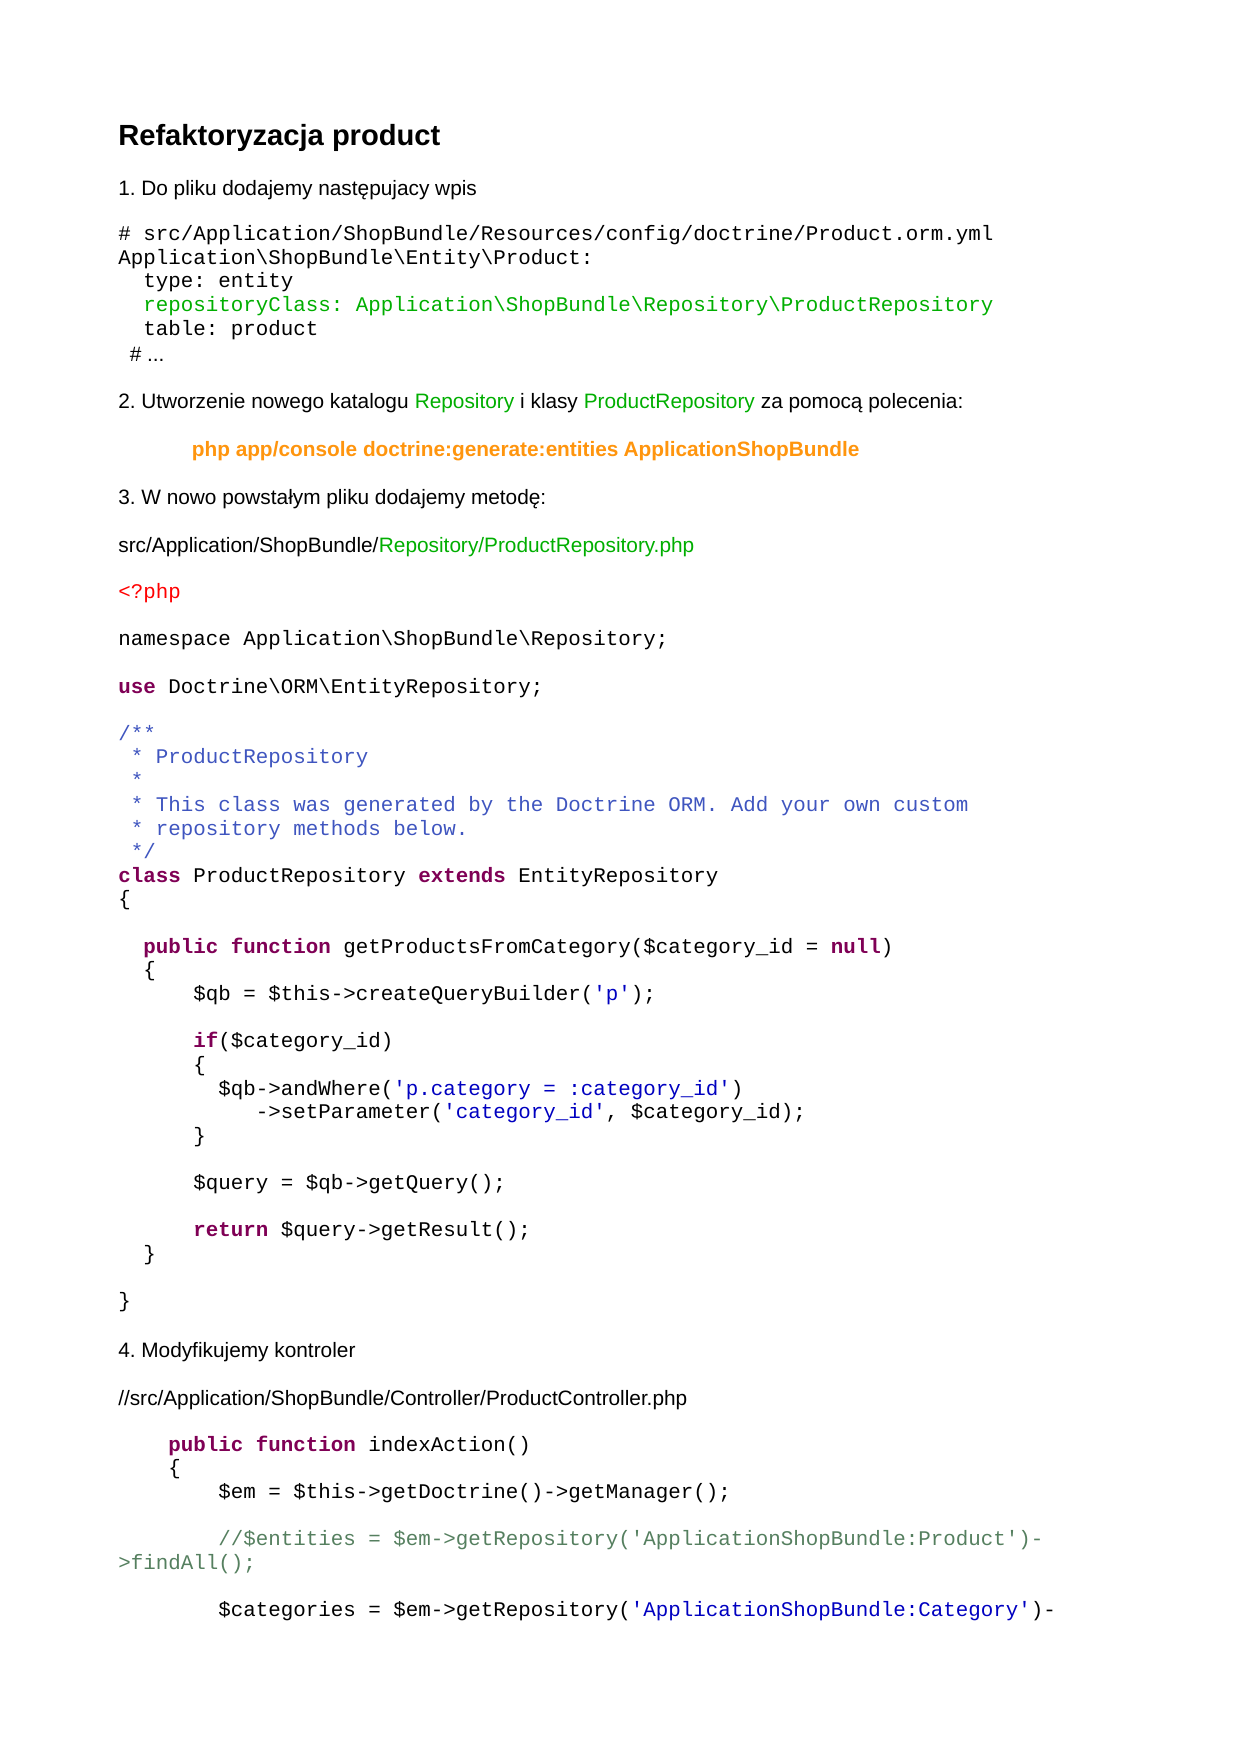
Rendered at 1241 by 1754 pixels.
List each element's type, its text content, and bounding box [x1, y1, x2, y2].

text } [118, 1243, 1122, 1267]
text //$entities = $em->getRepository('ApplicationShopBundle:Product')->findAll(); [118, 1528, 1122, 1575]
text */ [118, 841, 1122, 865]
text Refaktoryzacja product [118, 118, 1122, 152]
text src/Application/ShopBundle/Repository/ProductRepository.php [118, 533, 1122, 557]
text 2. Utworzenie nowego katalogu Repository i klasy ProductRepository za pomocą polecenia: [118, 389, 1122, 413]
text * This class was generated by the Doctrine ORM. Add your own custom [118, 794, 1122, 817]
text 4. Modyfikujemy kontroler [118, 1338, 1122, 1362]
text use Doctrine\ORM\EntityRepository; [118, 676, 1122, 699]
text # src/Application/ShopBundle/Resources/config/doctrine/Product.orm.yml [118, 223, 1122, 247]
text class ProductRepository extends EntityRepository [118, 865, 1122, 888]
text $qb = $this->createQueryBuilder('p'); [118, 983, 1122, 1007]
text repositoryClass: Application\ShopBundle\Repository\ProductRepository [118, 294, 1122, 318]
text table: product [118, 318, 1122, 341]
text $qb->andWhere('p.category = :category_id') [118, 1078, 1122, 1101]
text type: entity [118, 271, 1122, 294]
text * ProductRepository [118, 747, 1122, 770]
text { [118, 1457, 1122, 1481]
text } [118, 1125, 1122, 1148]
text /** [118, 723, 1122, 747]
text { [118, 888, 1122, 912]
text { [118, 1054, 1122, 1078]
text //src/Application/ShopBundle/Controller/ProductController.php [118, 1386, 1122, 1409]
text $query = $qb->getQuery(); [118, 1172, 1122, 1196]
text { [118, 959, 1122, 983]
text public function getProductsFromCategory($category_id = null) [118, 936, 1122, 959]
text if($category_id) [118, 1030, 1122, 1054]
text namespace Application\ShopBundle\Repository; [118, 628, 1122, 652]
text # ... [118, 341, 1122, 365]
text 3. W nowo powstałym pliku dodajemy metodę: [118, 485, 1122, 509]
text } [118, 1290, 1122, 1314]
text return $query->getResult(); [118, 1219, 1122, 1243]
text ->setParameter('category_id', $category_id); [118, 1101, 1122, 1125]
text $em = $this->getDoctrine()->getManager(); [118, 1481, 1122, 1504]
text $categories = $em->getRepository('ApplicationShopBundle:Category')- [118, 1599, 1122, 1623]
text 1. Do pliku dodajemy następujacy wpis [118, 176, 1122, 199]
text Application\ShopBundle\Entity\Product: [118, 247, 1122, 271]
text * repository methods below. [118, 817, 1122, 841]
text * [118, 770, 1122, 794]
text php app/console doctrine:generate:entities ApplicationShopBundle [118, 437, 1122, 461]
text <?php [118, 581, 1122, 605]
text public function indexAction() [118, 1433, 1122, 1457]
